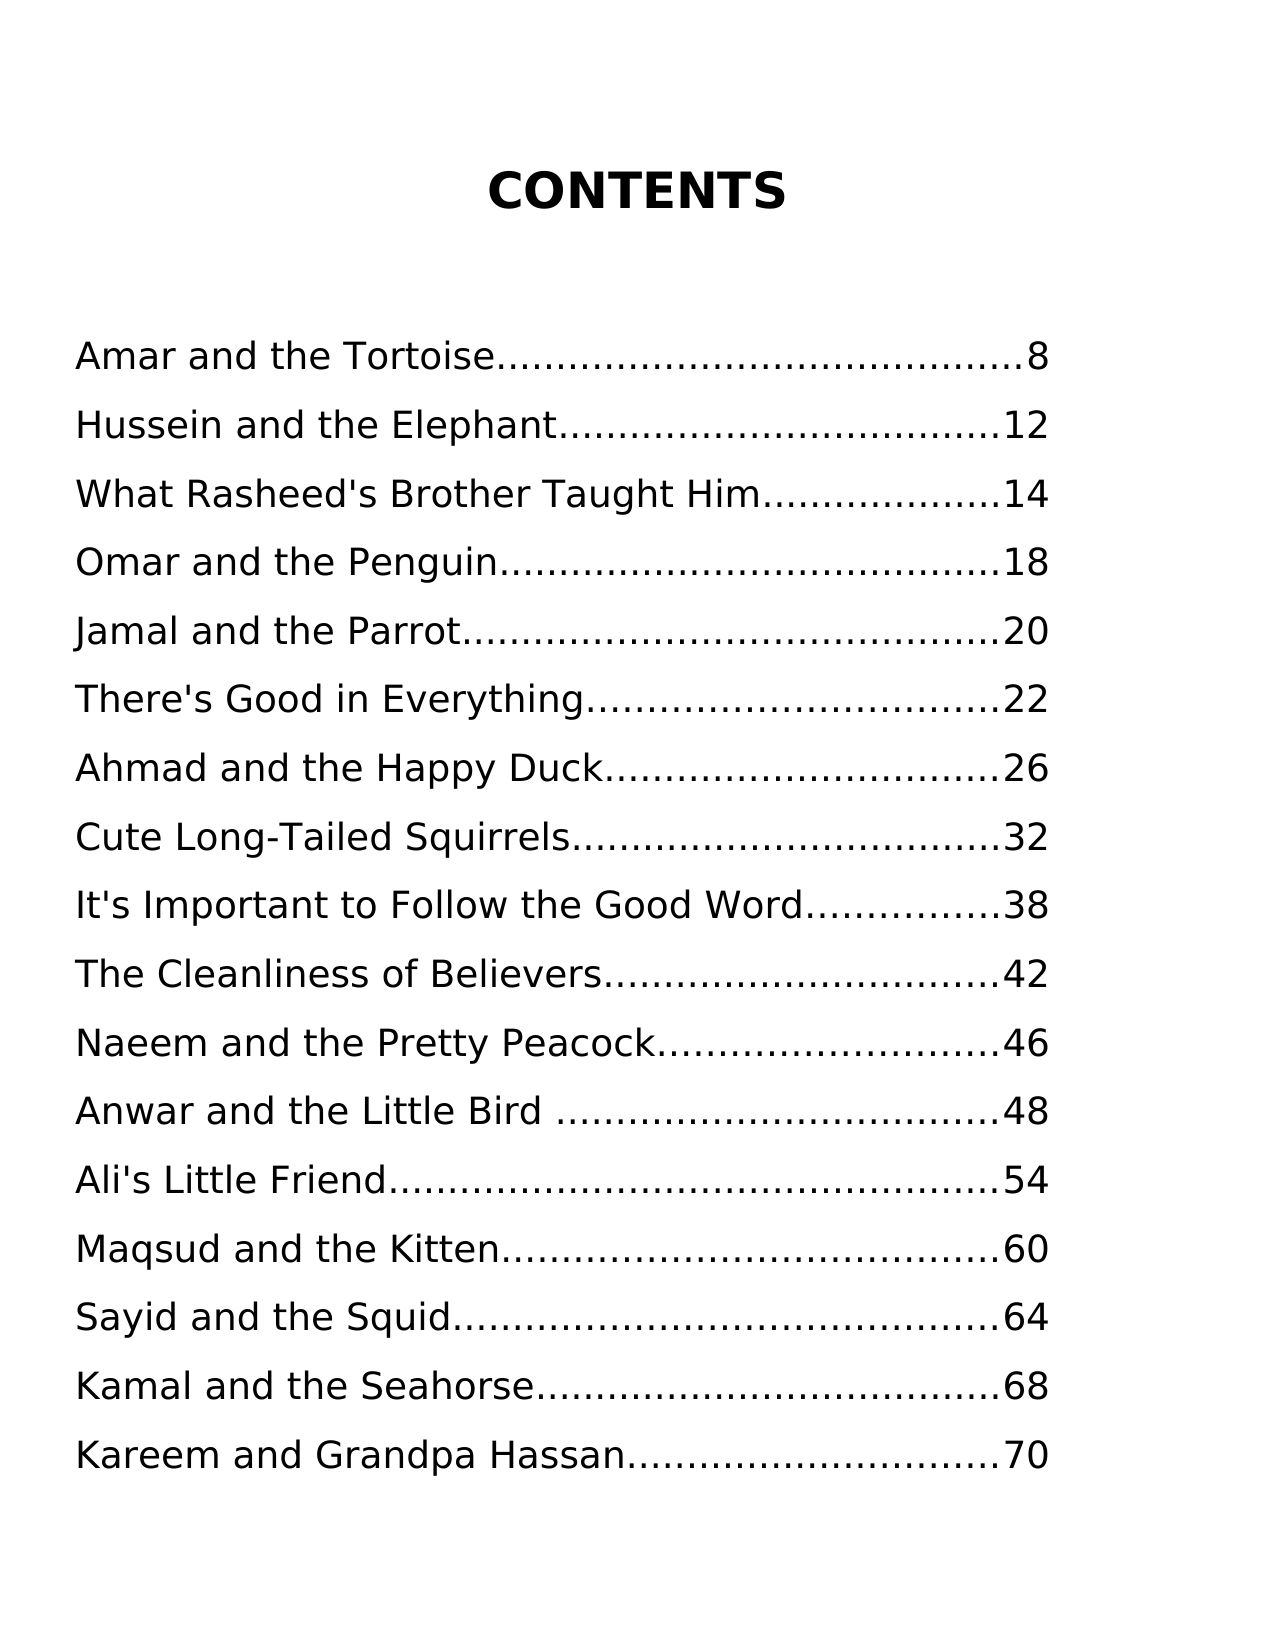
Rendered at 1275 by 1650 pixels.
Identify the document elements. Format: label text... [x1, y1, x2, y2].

subtitle Omar and the Penguin 18 [75, 541, 1200, 584]
subtitle CONTENTS [75, 162, 1200, 221]
subtitle Kareem and Grandpa Hassan 70 [75, 1433, 1200, 1477]
subtitle Maqsud and the Kitten 60 [75, 1227, 1200, 1271]
subtitle Ali's Little Friend 54 [75, 1159, 1200, 1202]
subtitle Anwar and the Little Bird 48 [75, 1090, 1200, 1134]
subtitle Kamal and the Seahorse 68 [75, 1364, 1200, 1408]
subtitle The Cleanliness of Believers 42 [75, 953, 1200, 996]
subtitle It's Important to Follow the Good Word 38 [75, 884, 1200, 928]
subtitle Cute Long-Tailed Squirrels 32 [75, 815, 1200, 859]
subtitle Hussein and the Elephant 12 [75, 403, 1200, 447]
subtitle Ahmad and the Happy Duck 26 [75, 747, 1200, 790]
subtitle Amar and the Tortoise 8 [75, 335, 1200, 378]
subtitle There's Good in Everything 22 [75, 678, 1200, 722]
subtitle Naeem and the Pretty Peacock 46 [75, 1021, 1200, 1065]
subtitle Jamal and the Parrot 20 [75, 609, 1200, 653]
subtitle Sayid and the Squid 64 [75, 1296, 1200, 1339]
subtitle What Rasheed's Brother Taught Him 14 [75, 472, 1200, 516]
